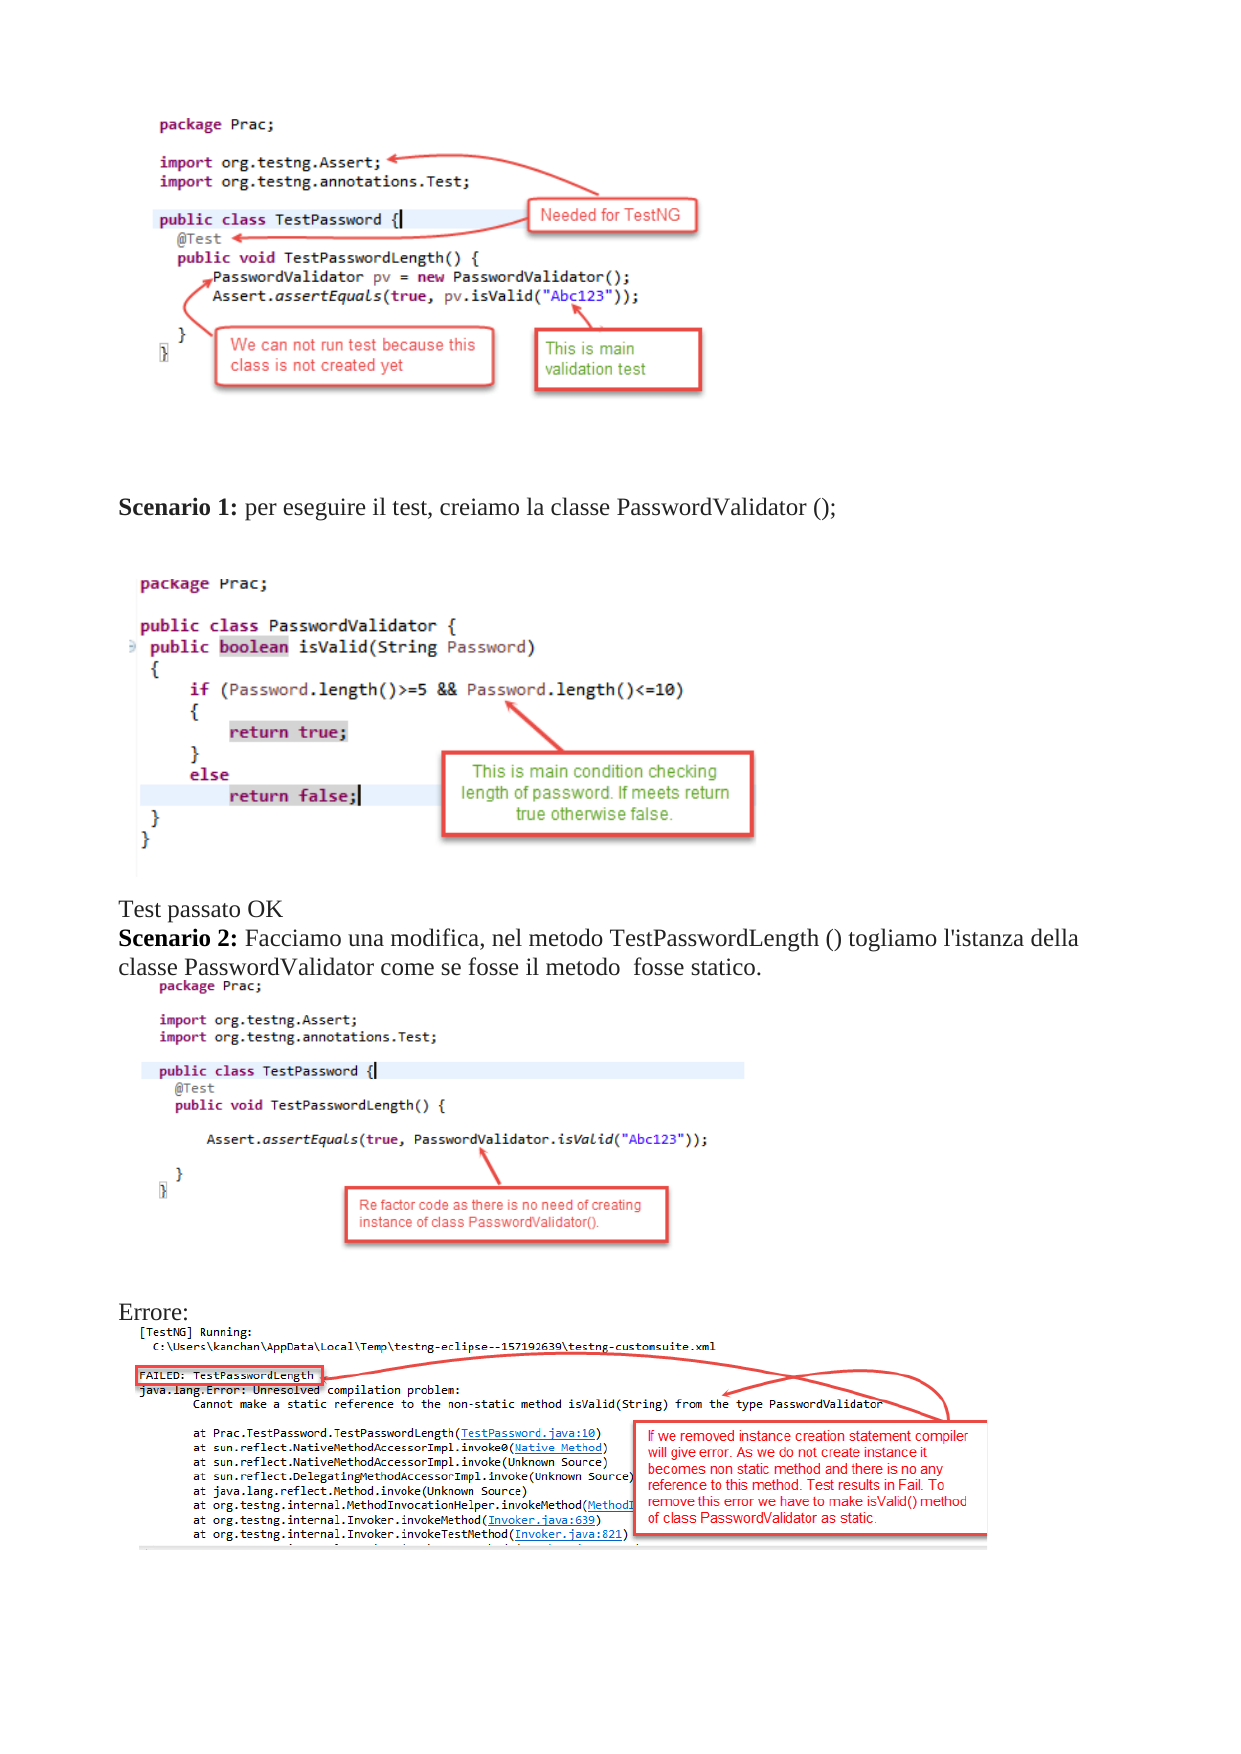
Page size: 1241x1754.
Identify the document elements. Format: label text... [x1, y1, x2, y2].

picture [129, 579, 757, 877]
picture [152, 118, 734, 460]
text Scenario 2: Facciamo una modifica, nel metodo TestPasswordLength () togliamo l'istanza della classe PasswordValidator come se fosse il metodo fosse statico. [118, 923, 1122, 981]
text Scenario 1: per eseguire il test, creiamo la classe PasswordValidator (); [118, 492, 1122, 521]
text Errore: [118, 1297, 1122, 1326]
picture [135, 1325, 988, 1550]
picture [141, 980, 745, 1276]
text Test passato OK [118, 894, 1122, 923]
